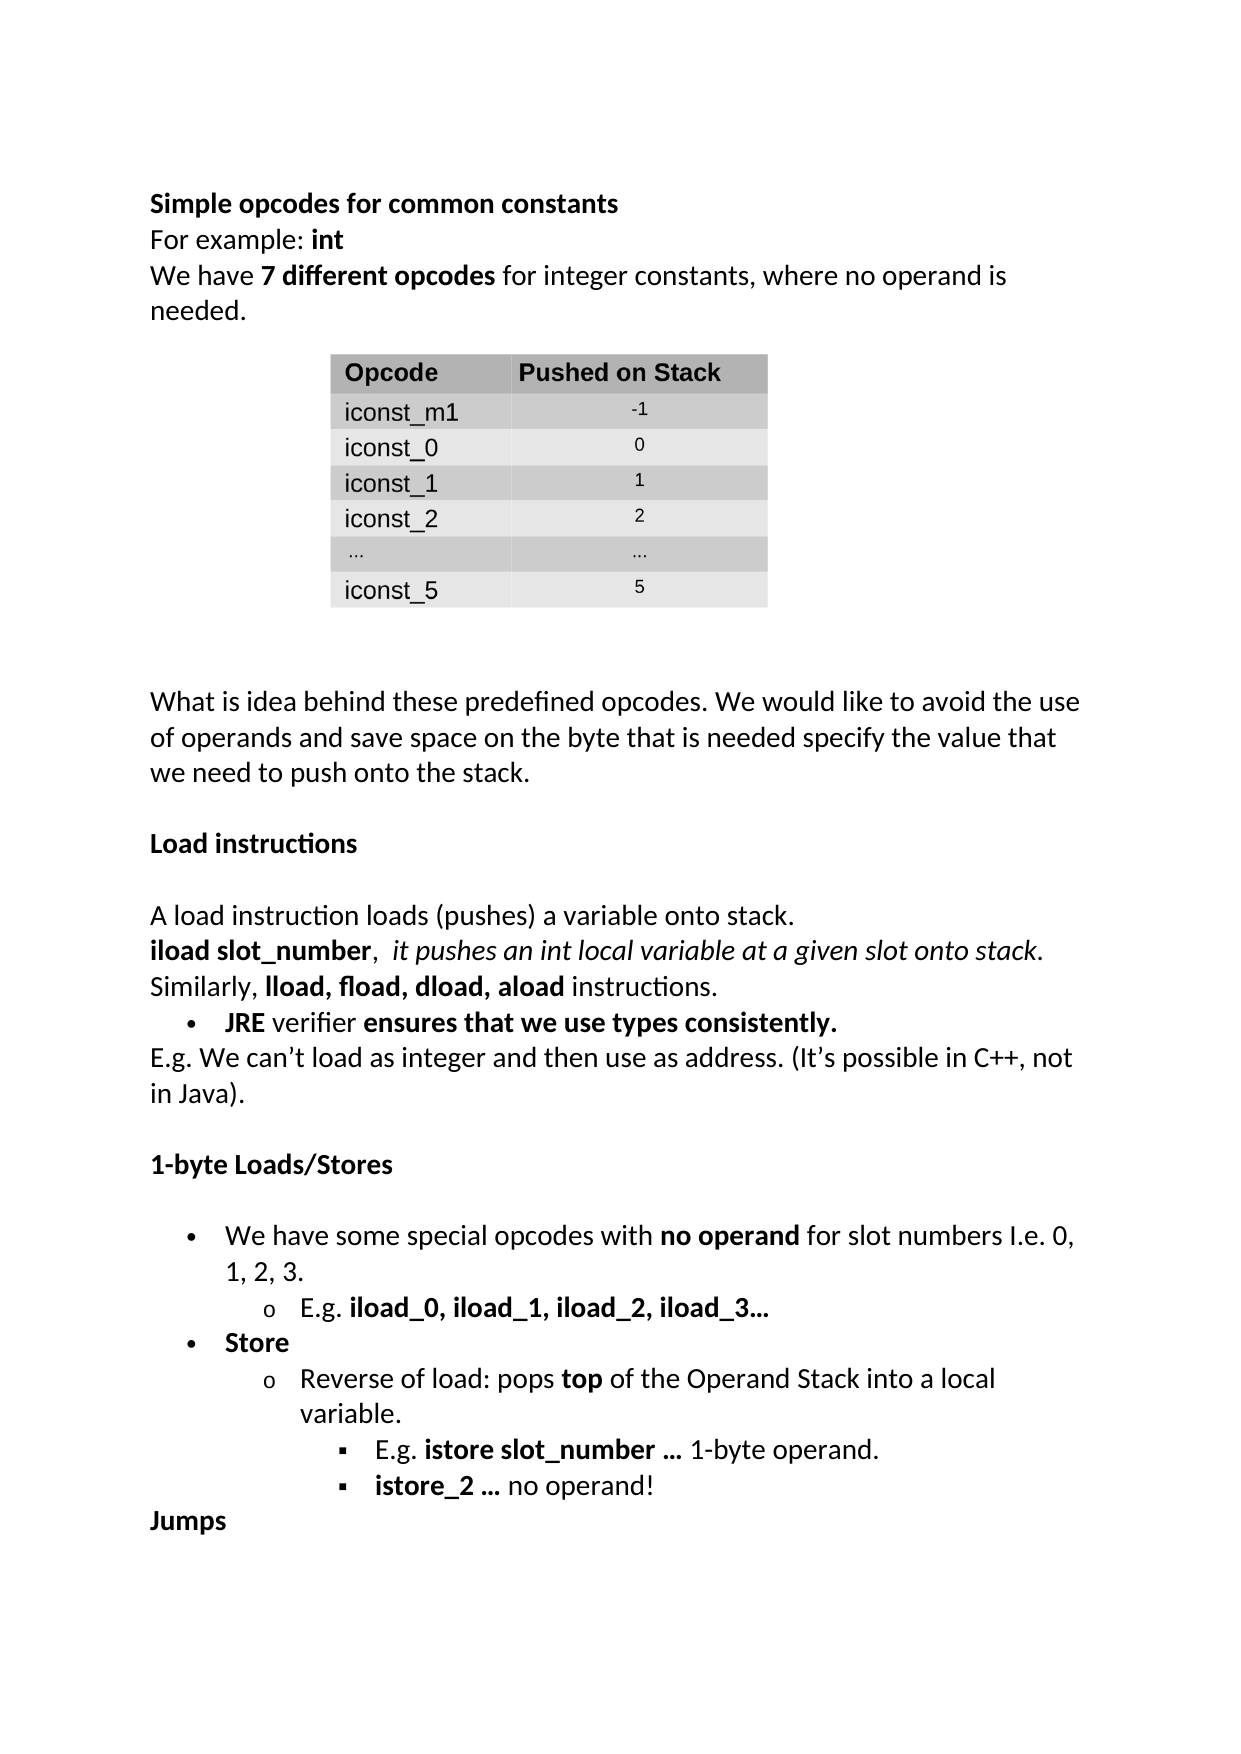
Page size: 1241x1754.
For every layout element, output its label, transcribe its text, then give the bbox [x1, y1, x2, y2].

list We have some special opcodes with no operand for slot numbers I.e. 0, 1, 2, 3. [187, 1217, 1090, 1289]
text Similarly, lload, fload, dload, aload instructions. [150, 968, 1090, 1004]
text We have 7 different opcodes for integer constants, where no operand is needed. [150, 257, 1090, 328]
text Jumps [150, 1502, 1090, 1538]
list Store [187, 1324, 1090, 1360]
list istore_2 … no operand! [337, 1467, 1090, 1502]
text Load instructions [150, 826, 1090, 861]
text 1-byte Loads/Stores [150, 1146, 1090, 1182]
text Simple opcodes for common constants [150, 186, 1090, 221]
list Reverse of load: pops top of the Operand Stack into a local variable. [262, 1360, 1090, 1431]
text For example: int [150, 221, 1090, 257]
text What is idea behind these predefined opcodes. We would like to avoid the use of operands and save space on the byte that is needed specify the value that we need to push onto the stack. [150, 683, 1090, 790]
list E.g. istore slot_number … 1-byte operand. [337, 1431, 1090, 1467]
list E.g. iload_0, iload_1, iload_2, iload_3… [262, 1289, 1090, 1324]
text E.g. We can’t load as integer and then use as address. (It’s possible in C++, not in Java). [150, 1039, 1090, 1111]
text iload slot_number, it pushes an int local variable at a given slot onto stack. [150, 932, 1090, 968]
text A load instruction loads (pushes) a variable onto stack. [150, 897, 1090, 932]
list JRE verifier ensures that we use types consistently. [187, 1004, 1090, 1039]
